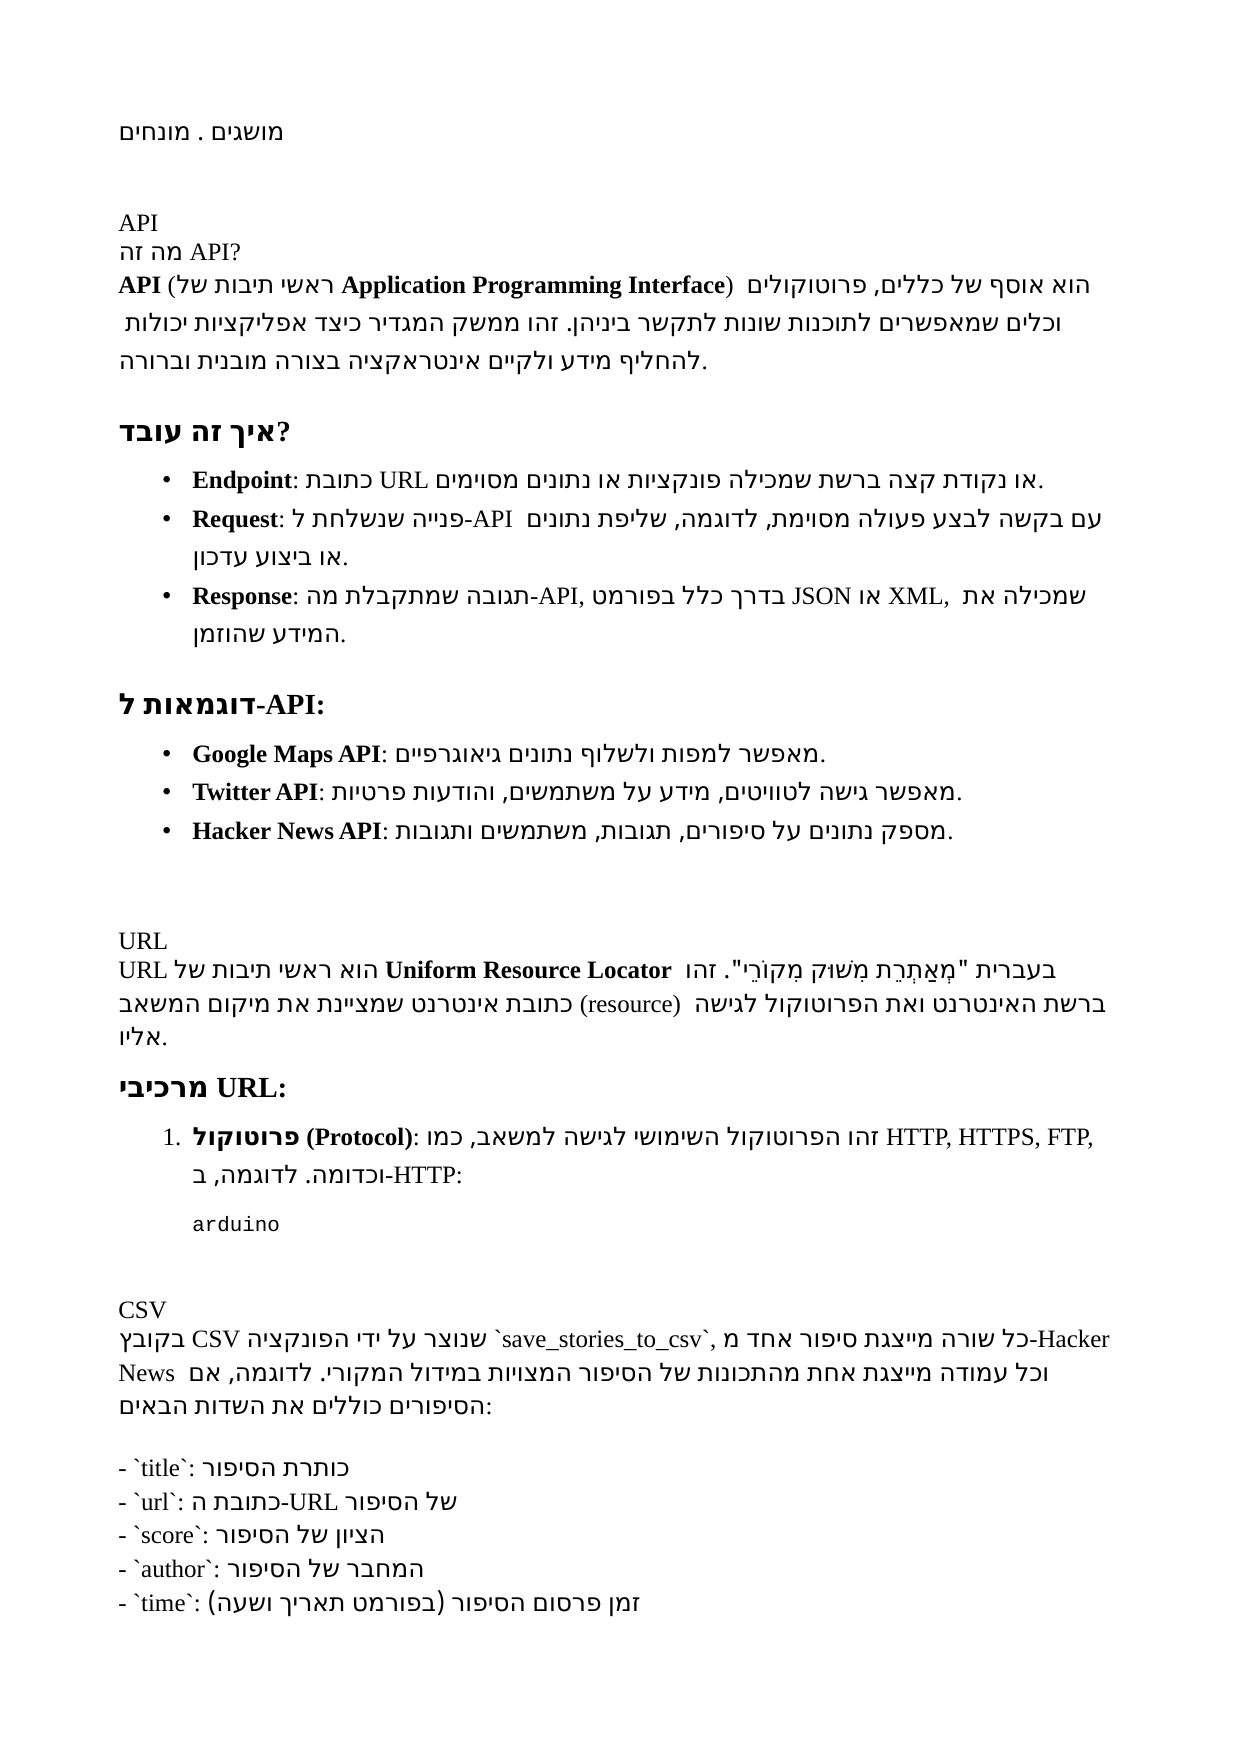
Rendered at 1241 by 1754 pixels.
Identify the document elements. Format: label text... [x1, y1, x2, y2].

text - `url`: כתובת ה-URL של הסיפור [118, 1487, 1122, 1521]
subtitle מרכיבי URL: [118, 1070, 1122, 1109]
text CSV בקובץ CSV שנוצר על ידי הפונקציה `save_stories_to_csv`, כל שורה מייצגת סיפור אחד מ-Hacker News וכל עמודה מייצגת אחת מהתכונות של הסיפור המצויות במידול המקורי. לדוגמה, אם הסיפורים כוללים את השדות הבאים: [118, 1267, 1122, 1425]
list Google Maps API: מאפשר למפות ולשלוף נתונים גיאוגרפיים. [162, 739, 1122, 772]
list Hacker News API: מספק נתונים על סיפורים, תגובות, משתמשים ותגובות. [162, 816, 1122, 849]
list Endpoint: כתובת URL או נקודת קצה ברשת שמכילה פונקציות או נתונים מסוימים. [162, 466, 1122, 499]
text - `author`: המחבר של הסיפור [118, 1554, 1122, 1588]
list arduino [162, 1213, 1122, 1237]
text API מה זה API? [118, 208, 1122, 271]
list Twitter API: מאפשר גישה לטוויטים, מידע על משתמשים, והודעות פרטיות. [162, 777, 1122, 811]
text - `score`: הציון של הסיפור [118, 1521, 1122, 1554]
text API (ראשי תיבות של Application Programming Interface) הוא אוסף של כללים, פרוטוקולים וכלים שמאפשרים לתוכנות שונות לתקשר ביניהן. זהו ממשק המגדיר כיצד אפליקציות יכולות להחליף מידע ולקיים אינטראקציה בצורה מובנית וברורה. [118, 271, 1122, 380]
list Request: פנייה שנשלחת ל-API עם בקשה לבצע פעולה מסוימת, לדוגמה, שליפת נתונים או ביצוע עדכון. [162, 504, 1122, 576]
subtitle איך זה עובד? [118, 414, 1122, 453]
subtitle דוגמאות ל-API: [118, 687, 1122, 726]
list פרוטוקול (Protocol): זהו הפרוטוקול השימושי לגישה למשאב, כמו HTTP, HTTPS, FTP, וכדומה. לדוגמה, ב-HTTP: [162, 1122, 1122, 1194]
text URL URL הוא ראשי תיבות של Uniform Resource Locator בעברית "מְאַתְרֵת מִשׁוּק מִקוֹרֵי". זהו כתובת אינטרנט שמציינת את מיקום המשאב (resource) ברשת האינטרנט ואת הפרוטוקול לגישה אליו. [118, 869, 1122, 1056]
text - `title`: כותרת הסיפור [118, 1453, 1122, 1487]
text מושגים . מונחים [118, 118, 1122, 151]
text - `time`: זמן פרסום הסיפור (בפורמט תאריך ושעה) [118, 1588, 1122, 1621]
list Response: תגובה שמתקבלת מה-API, בדרך כלל בפורמט JSON או XML, שמכילה את המידע שהוזמן. [162, 581, 1122, 653]
